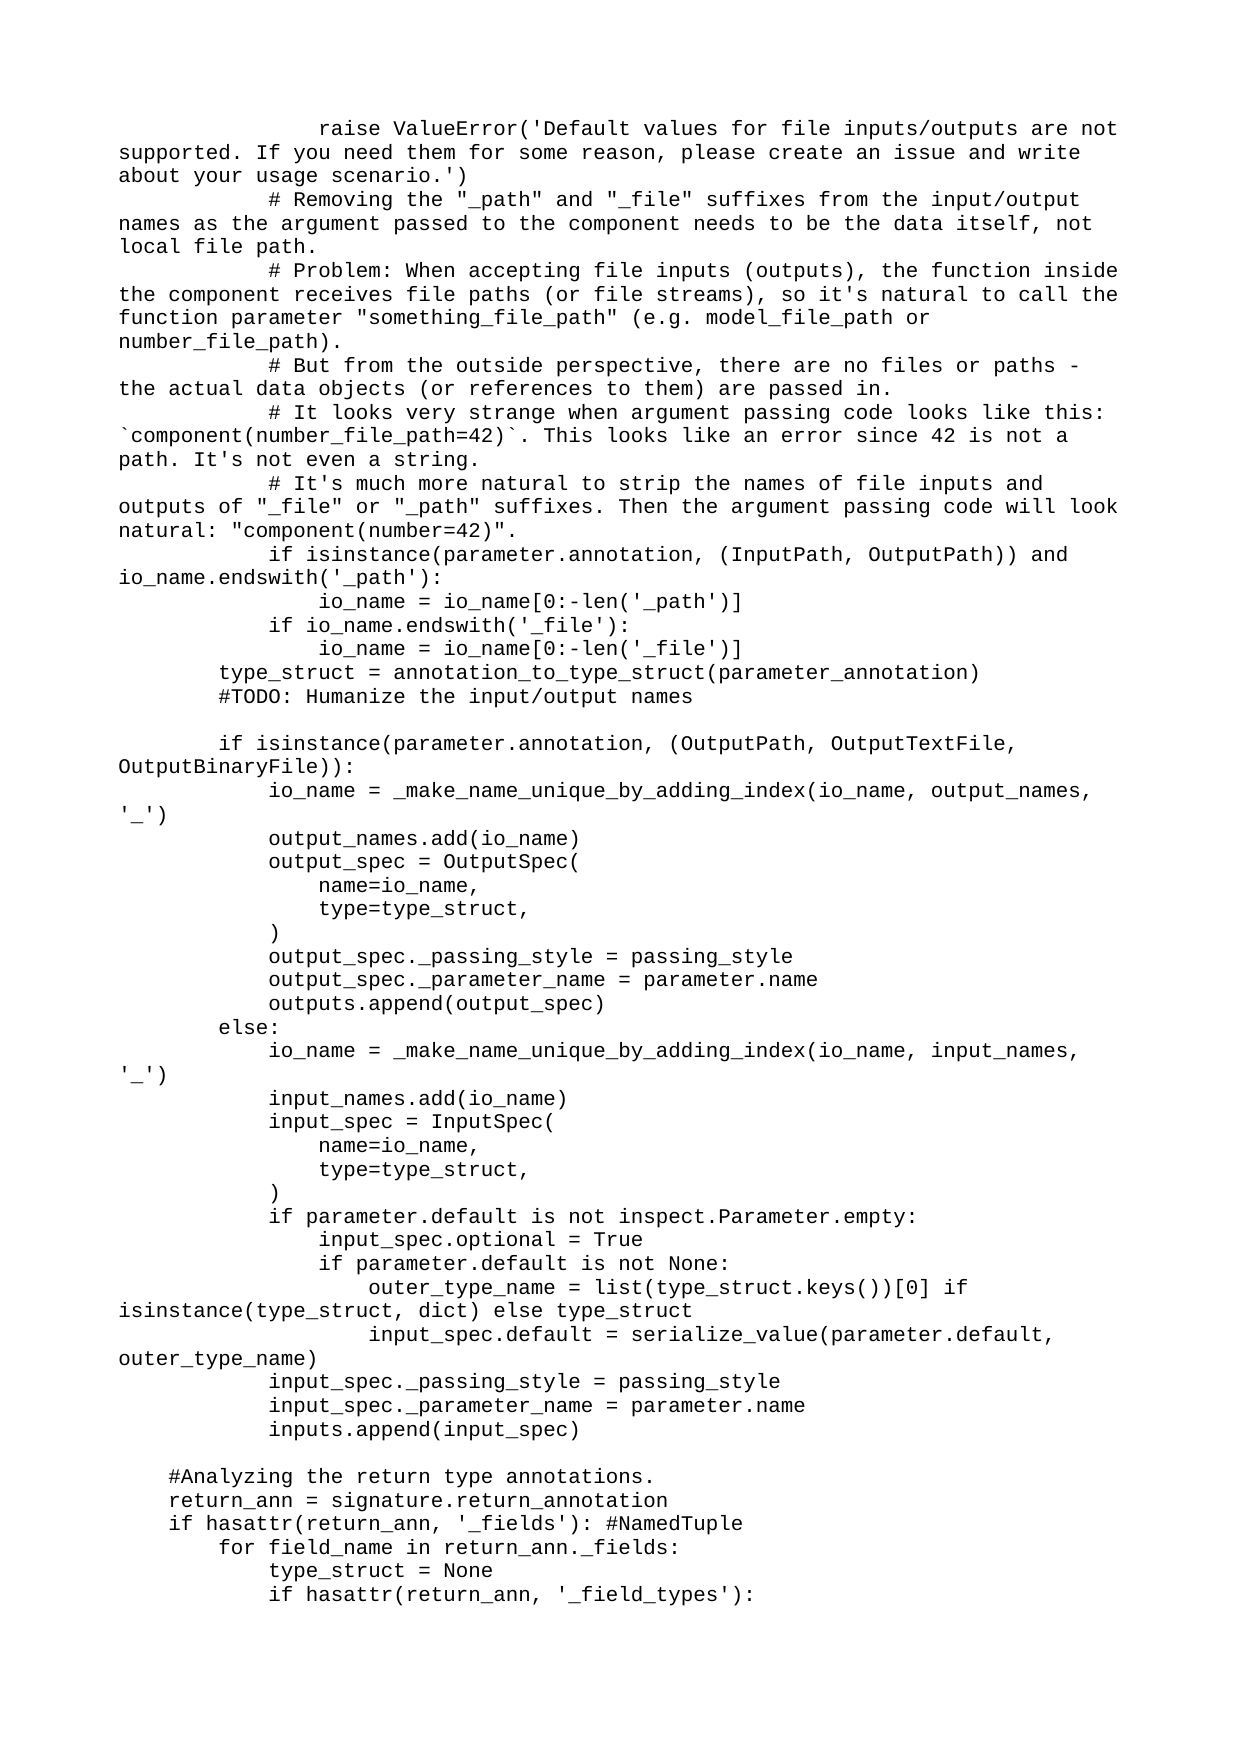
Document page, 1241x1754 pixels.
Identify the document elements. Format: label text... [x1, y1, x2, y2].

text input_spec.default = serialize_value(parameter.default, outer_type_name) [118, 1324, 1122, 1371]
text if isinstance(parameter.annotation, (OutputPath, OutputTextFile, OutputBinaryFile)): [118, 733, 1122, 780]
text if isinstance(parameter.annotation, (InputPath, OutputPath)) and io_name.endswith('_path'): [118, 544, 1122, 591]
text # Removing the "_path" and "_file" suffixes from the input/output names as the argument passed to the component needs to be the data itself, not local file path. [118, 189, 1122, 260]
text type=type_struct, [118, 898, 1122, 922]
text return_ann = signature.return_annotation [118, 1489, 1122, 1513]
text name=io_name, [118, 875, 1122, 898]
text input_spec._parameter_name = parameter.name [118, 1395, 1122, 1419]
text input_spec.optional = True [118, 1229, 1122, 1253]
text #Analyzing the return type annotations. [118, 1466, 1122, 1489]
text input_spec._passing_style = passing_style [118, 1371, 1122, 1395]
text else: [118, 1017, 1122, 1040]
text # But from the outside perspective, there are no files or paths - the actual data objects (or references to them) are passed in. [118, 354, 1122, 402]
text ) [118, 1182, 1122, 1206]
text io_name = _make_name_unique_by_adding_index(io_name, input_names, '_') [118, 1040, 1122, 1088]
text for field_name in return_ann._fields: [118, 1537, 1122, 1561]
text # Problem: When accepting file inputs (outputs), the function inside the component receives file paths (or file streams), so it's natural to call the function parameter "something_file_path" (e.g. model_file_path or number_file_path). [118, 260, 1122, 354]
text # It's much more natural to strip the names of file inputs and outputs of "_file" or "_path" suffixes. Then the argument passing code will look natural: "component(number=42)". [118, 473, 1122, 544]
text input_names.add(io_name) [118, 1088, 1122, 1111]
text output_spec = OutputSpec( [118, 851, 1122, 875]
text outputs.append(output_spec) [118, 993, 1122, 1017]
text outer_type_name = list(type_struct.keys())[0] if isinstance(type_struct, dict) else type_struct [118, 1277, 1122, 1324]
text type_struct = annotation_to_type_struct(parameter_annotation) [118, 662, 1122, 686]
text ) [118, 922, 1122, 946]
text if parameter.default is not inspect.Parameter.empty: [118, 1206, 1122, 1229]
text output_names.add(io_name) [118, 827, 1122, 851]
text # It looks very strange when argument passing code looks like this: `component(number_file_path=42)`. This looks like an error since 42 is not a path. It's not even a string. [118, 402, 1122, 473]
text inputs.append(input_spec) [118, 1419, 1122, 1442]
text type=type_struct, [118, 1158, 1122, 1182]
text if io_name.endswith('_file'): [118, 615, 1122, 638]
text io_name = io_name[0:-len('_path')] [118, 591, 1122, 615]
text input_spec = InputSpec( [118, 1111, 1122, 1135]
text name=io_name, [118, 1135, 1122, 1158]
text io_name = _make_name_unique_by_adding_index(io_name, output_names, '_') [118, 780, 1122, 827]
text type_struct = None [118, 1561, 1122, 1584]
text if hasattr(return_ann, '_fields'): #NamedTuple [118, 1513, 1122, 1537]
text output_spec._parameter_name = parameter.name [118, 969, 1122, 993]
text if hasattr(return_ann, '_field_types'): [118, 1584, 1122, 1608]
text io_name = io_name[0:-len('_file')] [118, 638, 1122, 662]
text output_spec._passing_style = passing_style [118, 946, 1122, 969]
text #TODO: Humanize the input/output names [118, 686, 1122, 709]
text if parameter.default is not None: [118, 1253, 1122, 1277]
text raise ValueError('Default values for file inputs/outputs are not supported. If you need them for some reason, please create an issue and write about your usage scenario.') [118, 118, 1122, 189]
